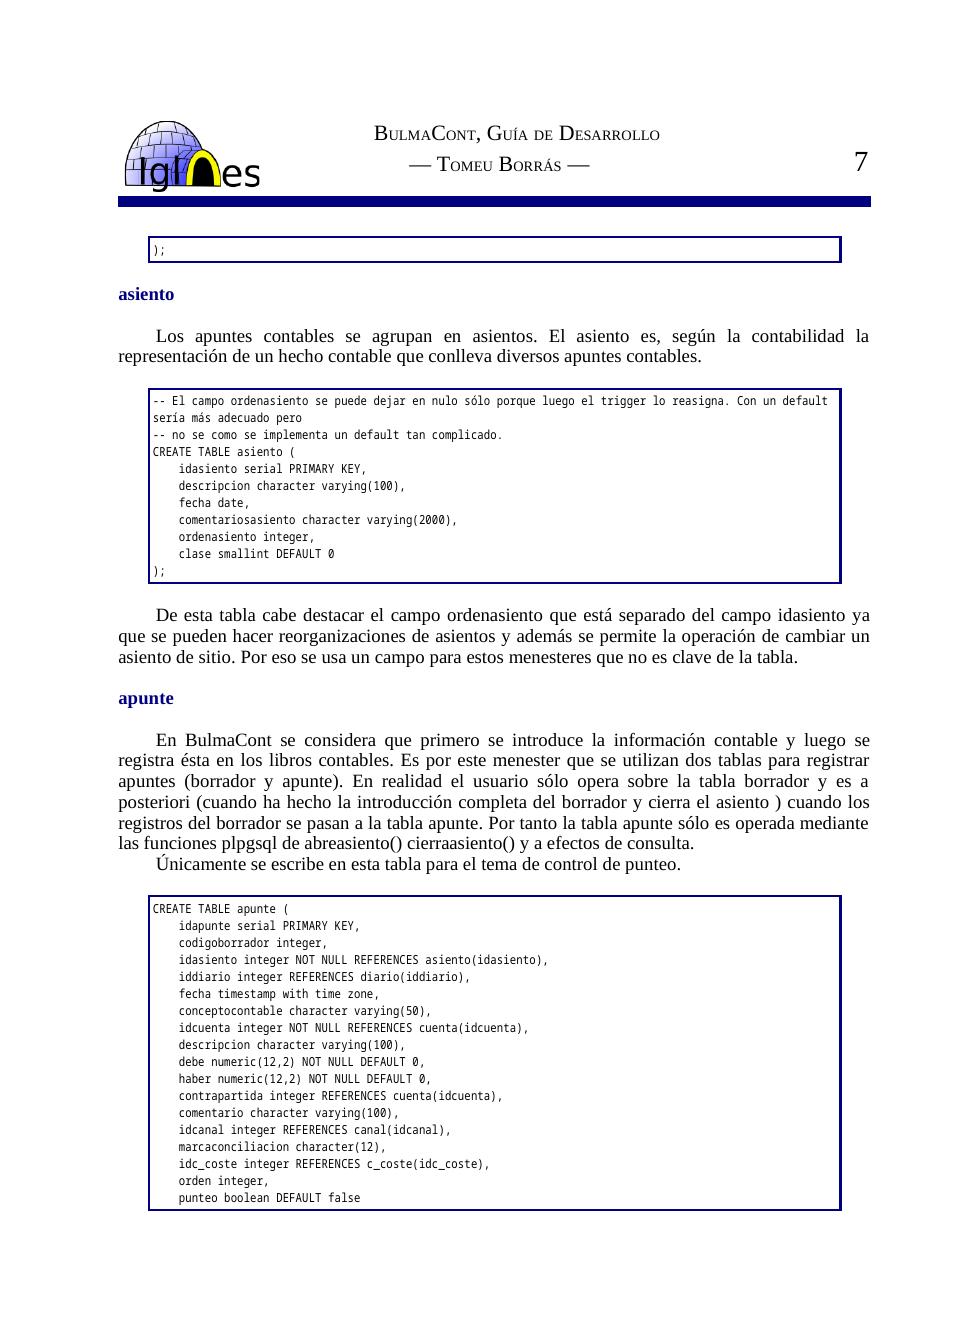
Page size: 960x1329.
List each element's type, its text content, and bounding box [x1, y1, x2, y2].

text punteo boolean DEFAULT false [150, 1184, 839, 1209]
text clase smallint DEFAULT 0 [150, 540, 839, 557]
text -- no se como se implementa un default tan complicado. [150, 421, 839, 438]
text marcaconciliacion character(12), [150, 1133, 839, 1150]
text idcuenta integer NOT NULL REFERENCES cuenta(idcuenta), [150, 1014, 839, 1031]
text idcanal integer REFERENCES canal(idcanal), [150, 1116, 839, 1133]
text apunte [118, 688, 871, 709]
text comentariosasiento character varying(2000), [150, 506, 839, 523]
text descripcion character varying(100), [150, 472, 839, 489]
text idasiento serial PRIMARY KEY, [150, 455, 839, 472]
text CREATE TABLE apunte ( [150, 897, 839, 912]
text asiento [118, 284, 871, 304]
text CREATE TABLE asiento ( [150, 438, 839, 455]
text idapunte serial PRIMARY KEY, [150, 912, 839, 929]
text idc_coste integer REFERENCES c_coste(idc_coste), [150, 1150, 839, 1167]
picture [124, 121, 260, 192]
text fecha date, [150, 489, 839, 506]
text descripcion character varying(100), [150, 1031, 839, 1048]
text haber numeric(12,2) NOT NULL DEFAULT 0, [150, 1065, 839, 1082]
text En BulmaCont se considera que primero se introduce la información contable y luego se registra ésta en los libros contables. Es por este menester que se utilizan dos tablas para registrar apuntes (borrador y apunte). En realidad el usuario sólo opera sobre la tabla borrador y es a posteriori (cuando ha hecho la introducción completa del borrador y cierra el asiento ) cuando los registros del borrador se pasan a la tabla apunte. Por tanto la tabla apunte sólo es operada mediante las funciones plpgsql de abreasiento() cierraasiento() y a efectos de consulta. [118, 729, 871, 854]
text -- El campo ordenasiento se puede dejar en nulo sólo porque luego el trigger lo reasigna. Con un default sería más adecuado pero [150, 390, 839, 421]
text ); [150, 557, 839, 582]
text idasiento integer NOT NULL REFERENCES asiento(idasiento), [150, 946, 839, 963]
text iddiario integer REFERENCES diario(iddiario), [150, 963, 839, 980]
text ); [150, 238, 839, 261]
text codigoborrador integer, [150, 929, 839, 946]
text ordenasiento integer, [150, 523, 839, 540]
text orden integer, [150, 1167, 839, 1184]
text Los apuntes contables se agrupan en asientos. El asiento es, según la contabilidad la representación de un hecho contable que conlleva diversos apuntes contables. [118, 325, 871, 367]
text conceptocontable character varying(50), [150, 997, 839, 1014]
text debe numeric(12,2) NOT NULL DEFAULT 0, [150, 1048, 839, 1065]
text Únicamente se escribe en esta tabla para el tema de control de punteo. [118, 854, 871, 874]
text De esta tabla cabe destacar el campo ordenasiento que está separado del campo idasiento ya que se pueden hacer reorganizaciones de asientos y además se permite la operación de cambiar un asiento de sitio. Por eso se usa un campo para estos menesteres que no es clave de la tabla. [118, 605, 871, 667]
text comentario character varying(100), [150, 1099, 839, 1116]
text fecha timestamp with time zone, [150, 980, 839, 997]
text contrapartida integer REFERENCES cuenta(idcuenta), [150, 1082, 839, 1099]
